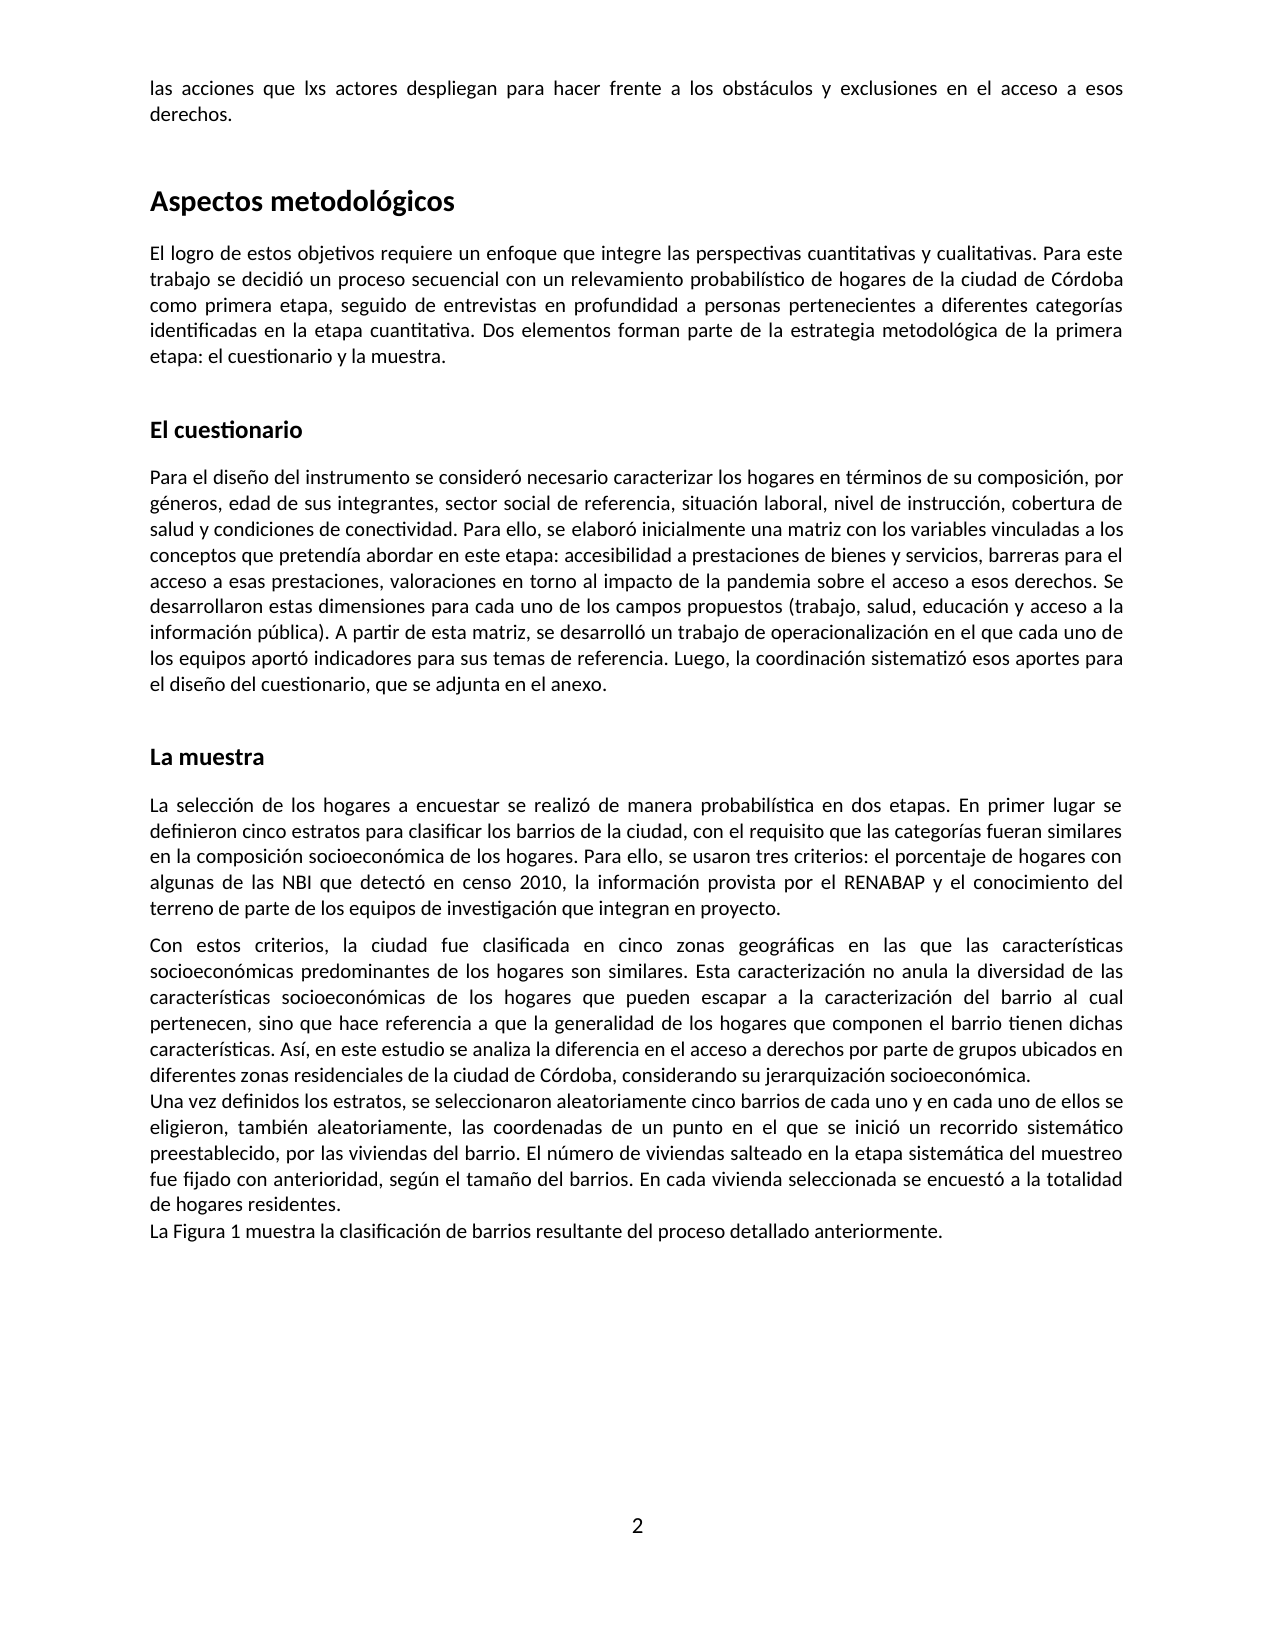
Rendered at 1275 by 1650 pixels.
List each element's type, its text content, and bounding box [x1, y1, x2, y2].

text Con estos criterios, la ciudad fue clasificada en cinco zonas geográficas en las que las características socioeconómicas predominantes de los hogares son similares. Esta caracterización no anula la diversidad de las características socioeconómicas de los hogares que pueden escapar a la caracterización del barrio al cual pertenecen, sino que hace referencia a que la generalidad de los hogares que componen el barrio tienen dichas características. Así, en este estudio se analiza la diferencia en el acceso a derechos por parte de grupos ubicados en diferentes zonas residenciales de la ciudad de Córdoba, considerando su jerarquización socioeconómica. [149, 933, 1125, 1087]
text El logro de estos objetivos requiere un enfoque que integre las perspectivas cuantitativas y cualitativas. Para este trabajo se decidió un proceso secuencial con un relevamiento probabilístico de hogares de la ciudad de Córdoba como primera etapa, seguido de entrevistas en profundidad a personas pertenecientes a diferentes categorías identificadas en la etapa cuantitativa. Dos elementos forman parte de la estrategia metodológica de la primera etapa: el cuestionario y la muestra. [149, 240, 1125, 369]
text Una vez definidos los estratos, se seleccionaron aleatoriamente cinco barrios de cada uno y en cada uno de ellos se eligieron, también aleatoriamente, las coordenadas de un punto en el que se inició un recorrido sistemático preestablecido, por las viviendas del barrio. El número de viviendas salteado en la etapa sistemática del muestreo fue fijado con anterioridad, según el tamaño del barrios. En cada vivienda seleccionada se encuestó a la totalidad de hogares residentes. [149, 1088, 1125, 1217]
text La selección de los hogares a encuestar se realizó de manera probabilística en dos etapas. En primer lugar se definieron cinco estratos para clasificar los barrios de la ciudad, con el requisito que las categorías fueran similares en la composición socioeconómica de los hogares. Para ello, se usaron tres criterios: el porcentaje de hogares con algunas de las NBI que detectó en censo 2010, la información provista por el RENABAP y el conocimiento del terreno de parte de los equipos de investigación que integran en proyecto. [149, 792, 1125, 921]
text Para el diseño del instrumento se consideró necesario caracterizar los hogares en términos de su composición, por géneros, edad de sus integrantes, sector social de referencia, situación laboral, nivel de instrucción, cobertura de salud y condiciones de conectividad. Para ello, se elaboró inicialmente una matriz con los variables vinculadas a los conceptos que pretendía abordar en este etapa: accesibilidad a prestaciones de bienes y servicios, barreras para el acceso a esas prestaciones, valoraciones en torno al impacto de la pandemia sobre el acceso a esos derechos. Se desarrollaron estas dimensiones para cada uno de los campos propuestos (trabajo, salud, educación y acceso a la información pública). A partir de esta matriz, se desarrolló un trabajo de operacionalización en el que cada uno de los equipos aportó indicadores para sus temas de referencia. Luego, la coordinación sistematizó esos aportes para el diseño del cuestionario, que se adjunta en el anexo. [149, 464, 1125, 697]
subtitle La muestra [149, 742, 1125, 772]
text La Figura 1 muestra la clasificación de barrios resultante del proceso detallado anteriormente. [149, 1218, 1125, 1243]
subtitle Aspectos metodológicos [149, 182, 1125, 219]
subtitle El cuestionario [149, 414, 1125, 444]
text las acciones que lxs actores despliegan para hacer frente a los obstáculos y exclusiones en el acceso a esos derechos. [149, 75, 1125, 126]
